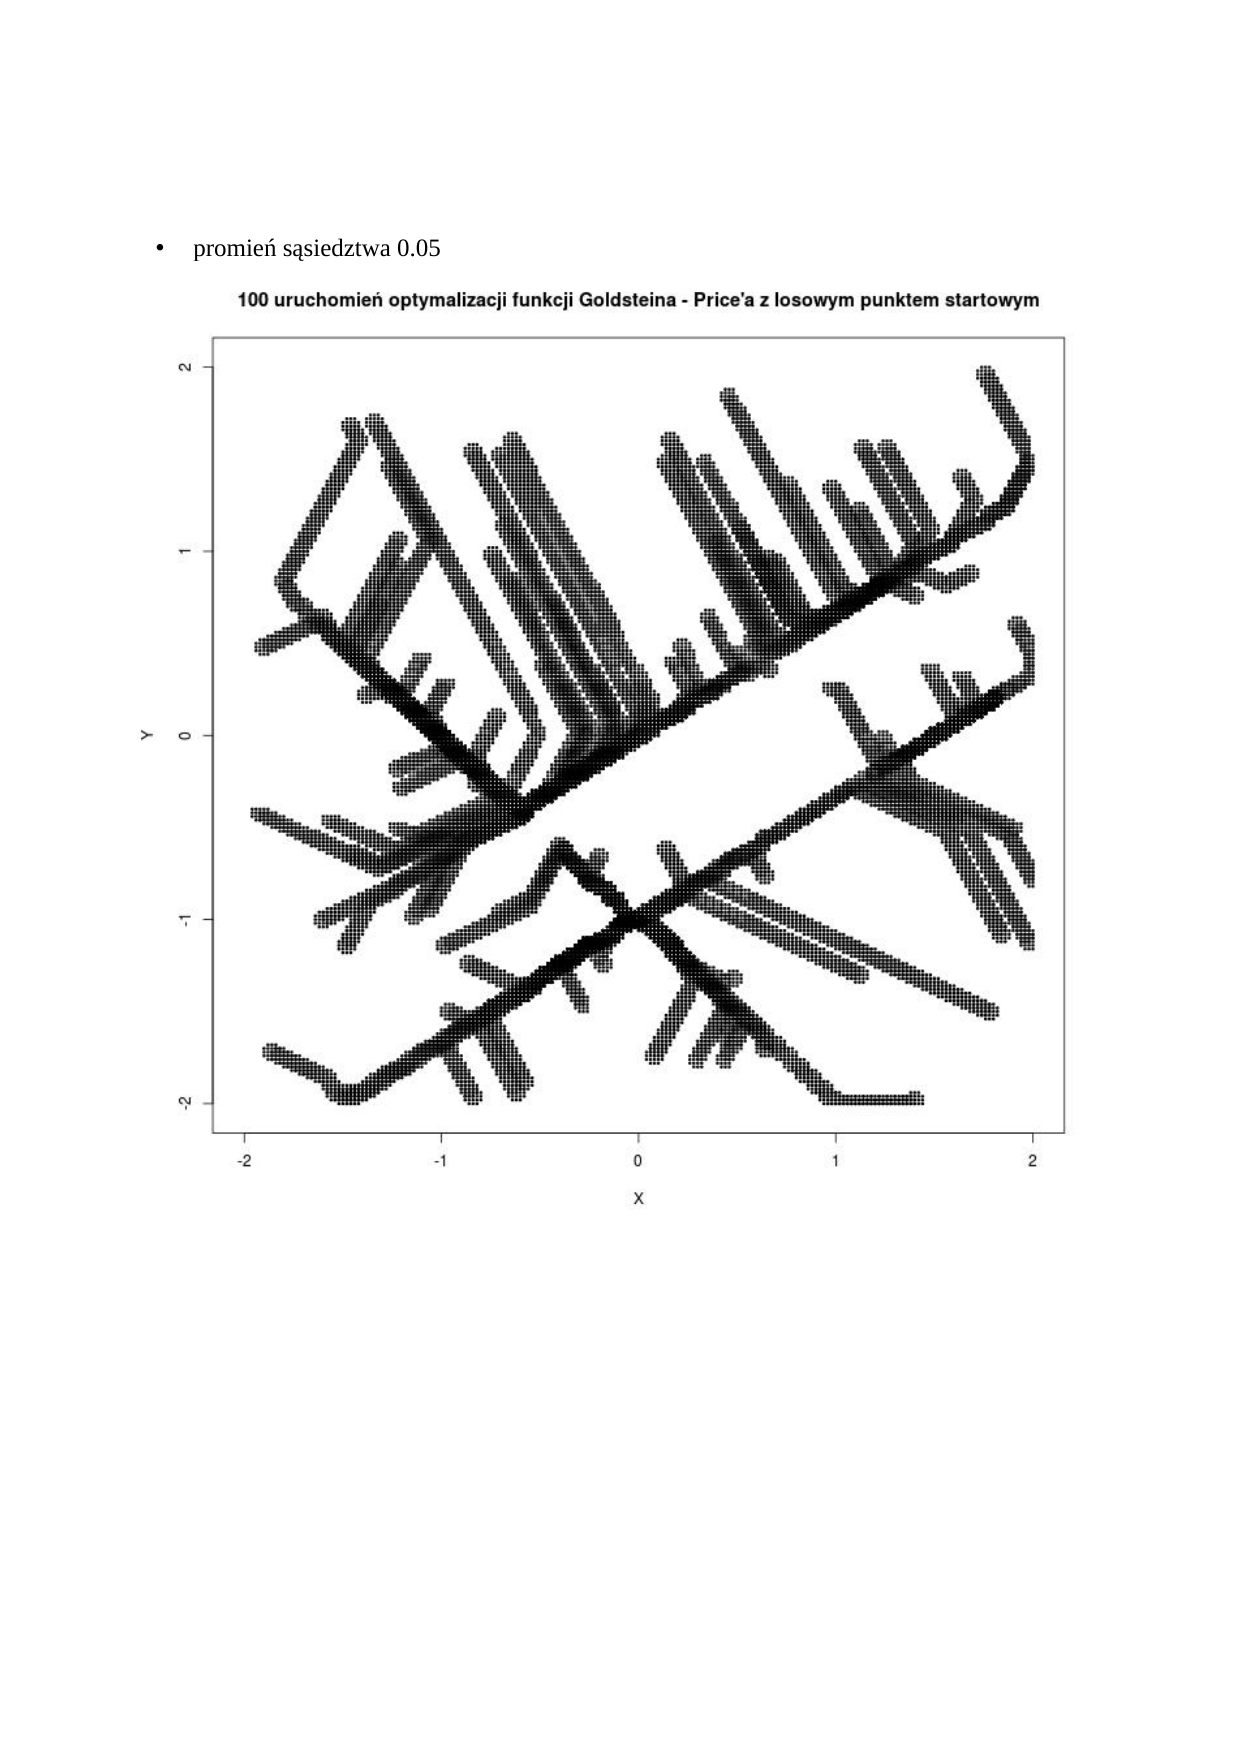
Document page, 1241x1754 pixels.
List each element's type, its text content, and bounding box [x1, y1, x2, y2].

list promień sąsiedztwa 0.05 [156, 233, 1122, 262]
picture [136, 261, 1104, 1229]
